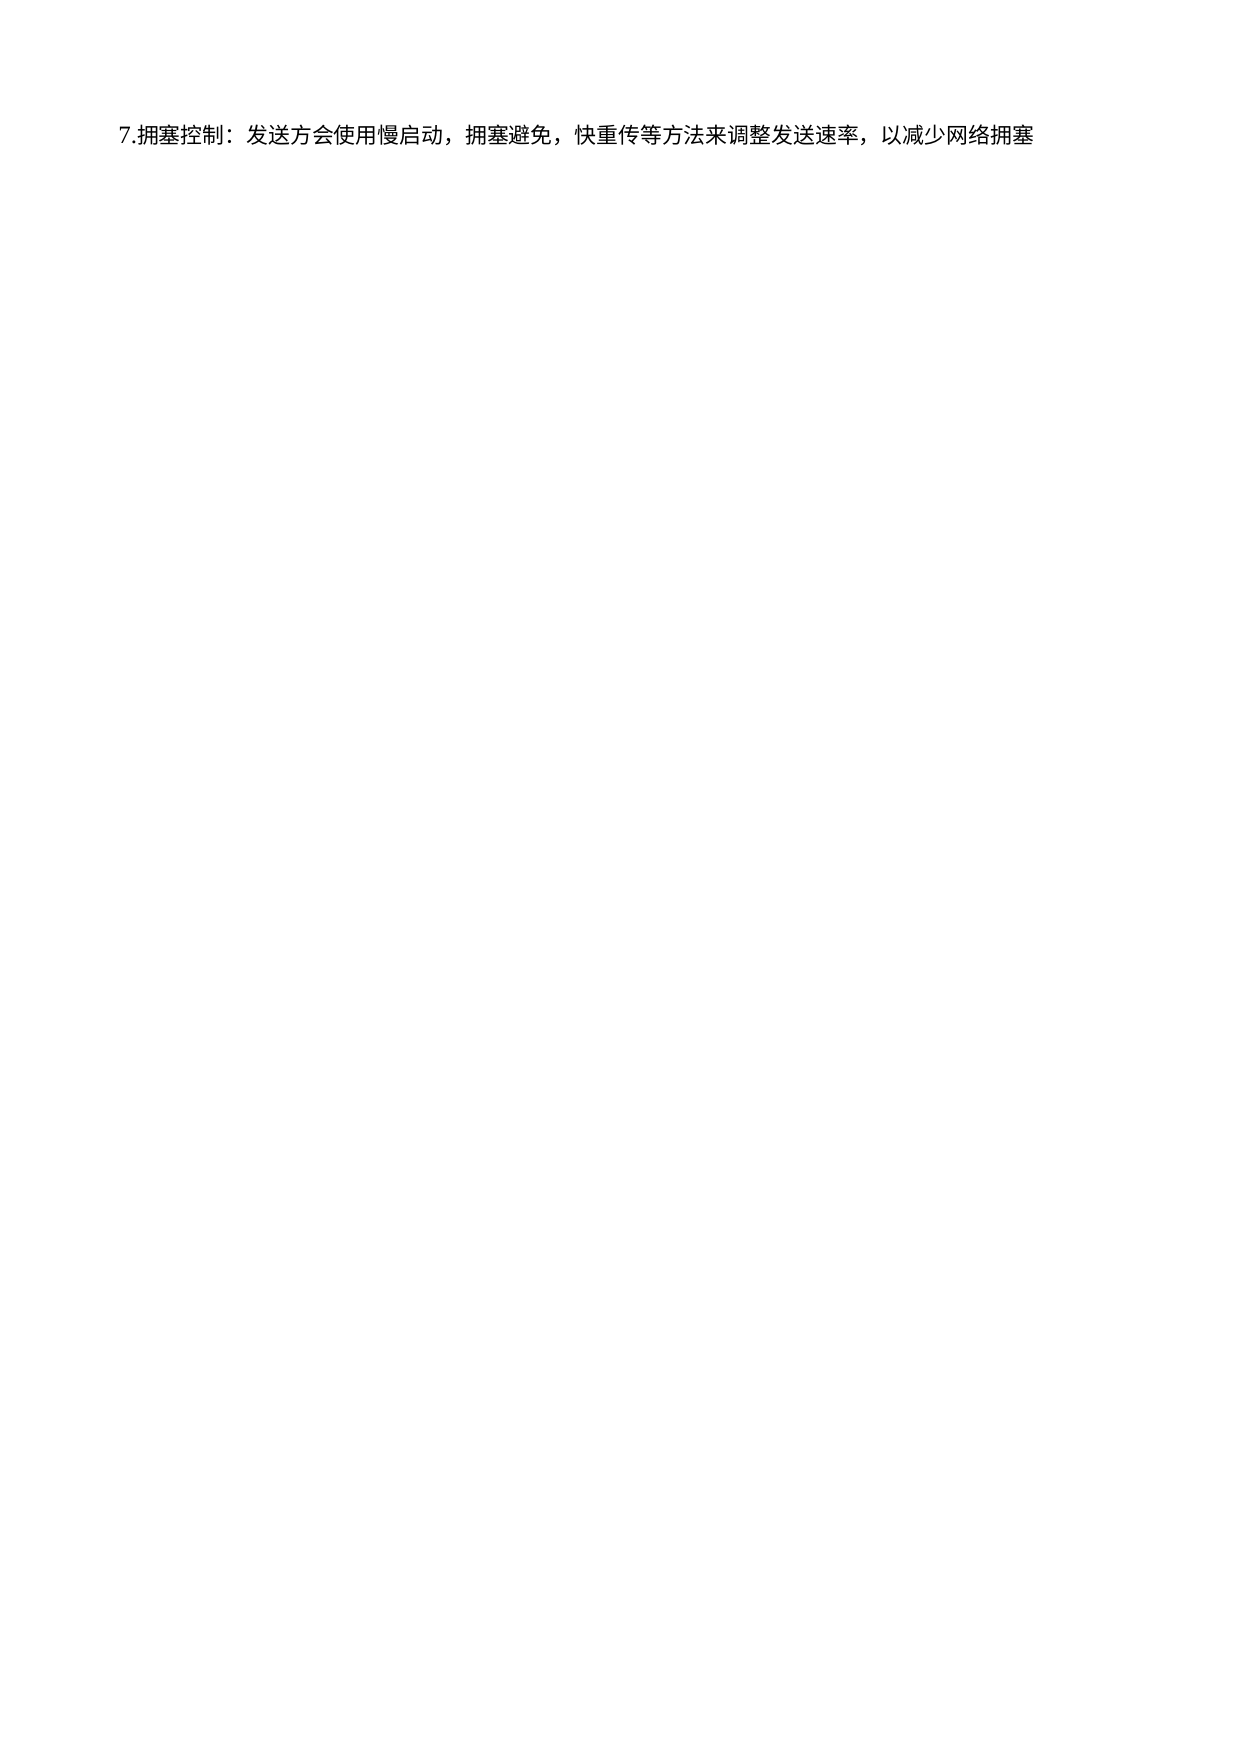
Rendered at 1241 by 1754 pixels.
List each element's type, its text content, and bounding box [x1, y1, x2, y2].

text 7.拥塞控制：发送方会使用慢启动，拥塞避免，快重传等方法来调整发送速率，以减少网络拥塞 [118, 118, 1122, 150]
